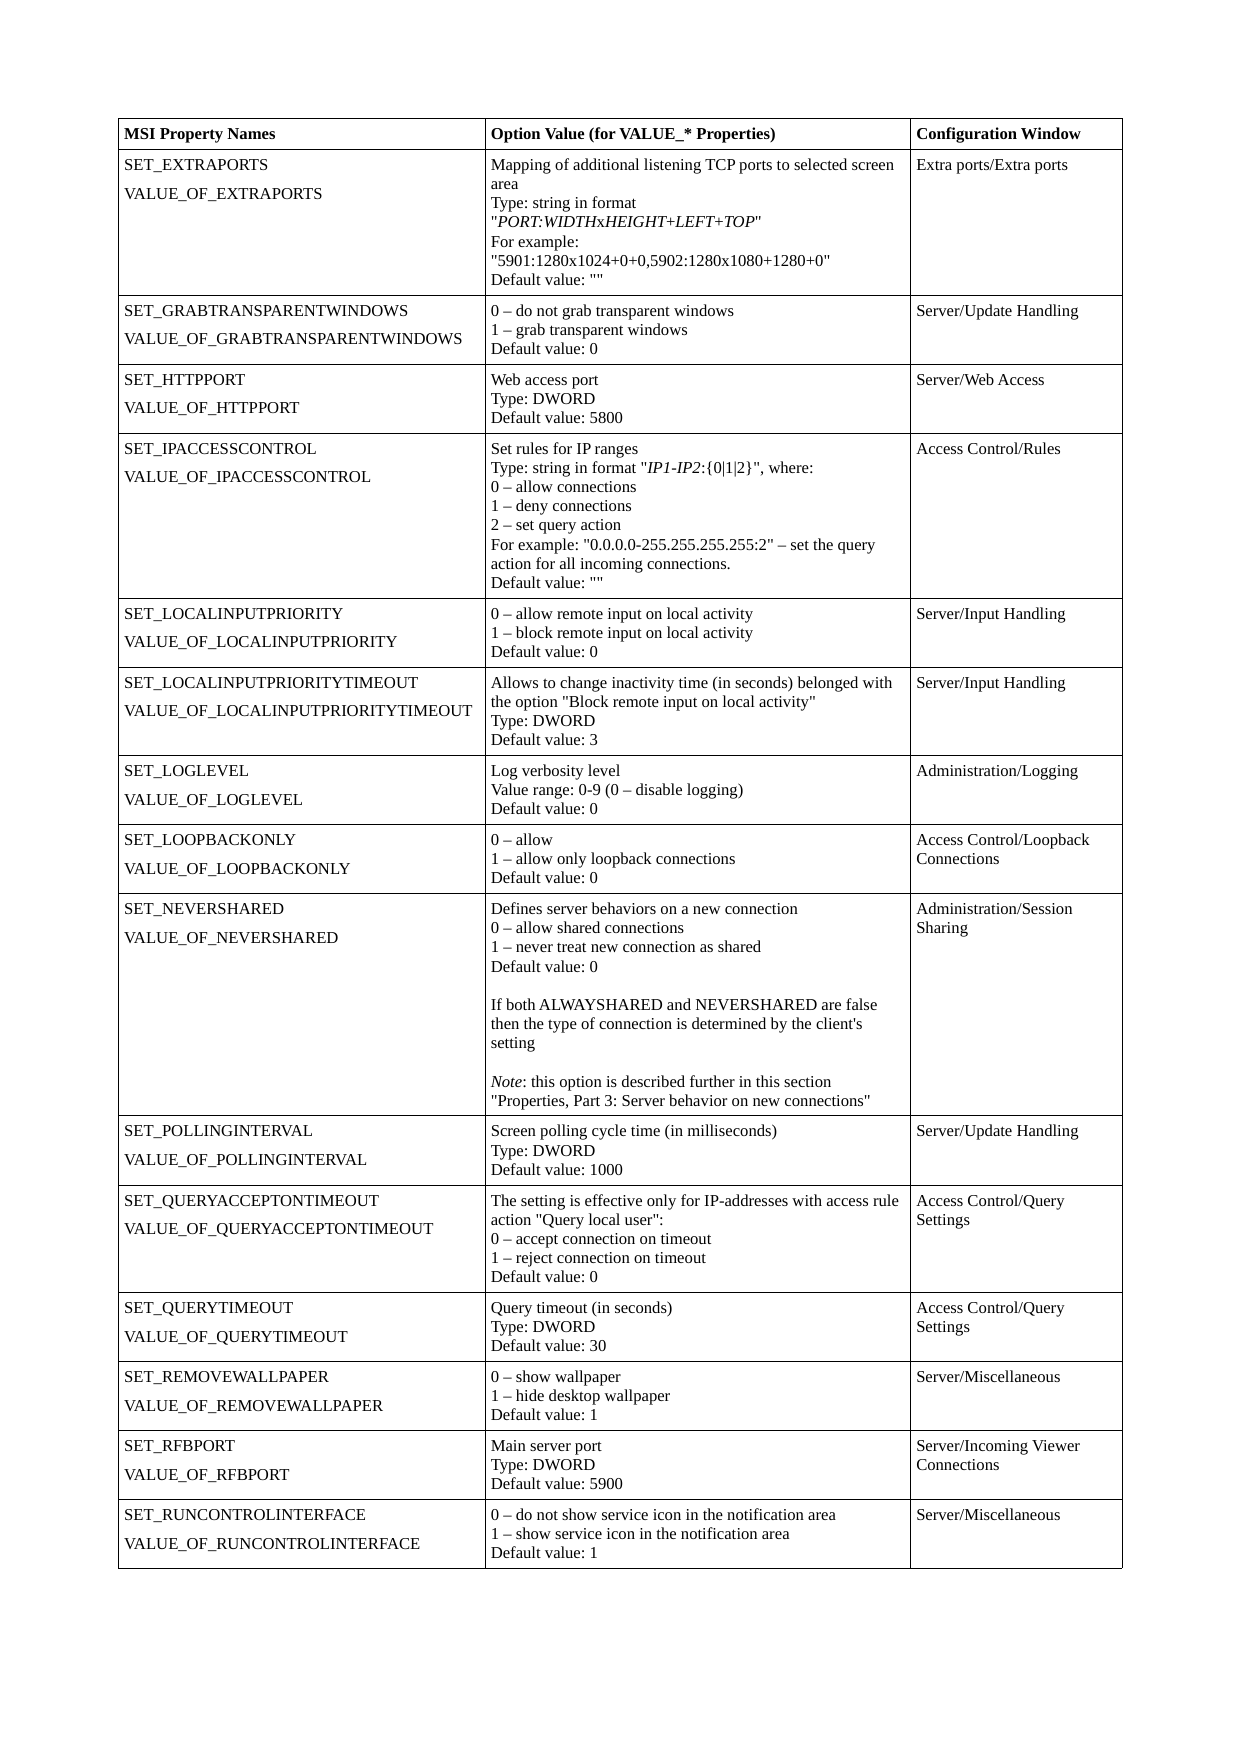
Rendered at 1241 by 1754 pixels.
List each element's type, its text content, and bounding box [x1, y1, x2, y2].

table_cell Set rules for IP ranges Type: string in format "IP1-IP2:{0|1|2}", where: 0 – allow connections 1 – deny connections 2 – set query action For example: "0.0.0.0-255.255.255.255:2" – set the query action for all incoming connections. Default value: "" [486, 434, 910, 598]
table_cell SET_LOGLEVEL VALUE_OF_LOGLEVEL [119, 756, 485, 824]
table_cell Server/Input Handling [911, 668, 1122, 755]
table_cell 0 – do not show service icon in the notification area 1 – show service icon in the notification area Default value: 1 [486, 1500, 910, 1568]
table_cell SET_RUNCONTROLINTERFACE VALUE_OF_RUNCONTROLINTERFACE [119, 1500, 485, 1568]
table_cell Server/Miscellaneous [911, 1362, 1122, 1430]
table_cell SET_LOCALINPUTPRIORITYTIMEOUT VALUE_OF_LOCALINPUTPRIORITYTIMEOUT [119, 668, 485, 755]
table_cell Main server port Type: DWORD Default value: 5900 [486, 1431, 910, 1499]
table_cell Access Control/Query Settings [911, 1293, 1122, 1361]
table_cell Access Control/Loopback Connections [911, 825, 1122, 893]
table_cell 0 – show wallpaper 1 – hide desktop wallpaper Default value: 1 [486, 1362, 910, 1430]
table_cell SET_POLLINGINTERVAL VALUE_OF_POLLINGINTERVAL [119, 1116, 485, 1184]
table_cell SET_EXTRAPORTS VALUE_OF_EXTRAPORTS [119, 150, 485, 294]
table_cell Query timeout (in seconds) Type: DWORD Default value: 30 [486, 1293, 910, 1361]
table_cell Web access port Type: DWORD Default value: 5800 [486, 365, 910, 433]
table_cell Extra ports/Extra ports [911, 150, 1122, 294]
table_header MSI Property Names [119, 119, 485, 149]
table_cell Log verbosity level Value range: 0-9 (0 – disable logging) Default value: 0 [486, 756, 910, 824]
table_cell Server/Update Handling [911, 296, 1122, 364]
table_cell SET_LOCALINPUTPRIORITY VALUE_OF_LOCALINPUTPRIORITY [119, 599, 485, 667]
table_cell SET_IPACCESSCONTROL VALUE_OF_IPACCESSCONTROL [119, 434, 485, 598]
table_cell 0 – do not grab transparent windows 1 – grab transparent windows Default value: 0 [486, 296, 910, 364]
table_cell The setting is effective only for IP-addresses with access rule action "Query local user": 0 – accept connection on timeout 1 – reject connection on timeout Default value: 0 [486, 1186, 910, 1292]
table_cell Screen polling cycle time (in milliseconds) Type: DWORD Default value: 1000 [486, 1116, 910, 1184]
table_cell SET_HTTPPORT VALUE_OF_HTTPPORT [119, 365, 485, 433]
table_cell Access Control/Query Settings [911, 1186, 1122, 1292]
table_cell Administration/Session Sharing [911, 894, 1122, 1115]
table_cell Defines server behaviors on a new connection 0 – allow shared connections 1 – never treat new connection as shared Default value: 0 If both ALWAYSHARED and NEVERSHARED are false then the type of connection is determined by the client's setting Note: this option is described further in this section "Properties, Part 3: Server behavior on new connections" [486, 894, 910, 1115]
table_cell SET_NEVERSHARED VALUE_OF_NEVERSHARED [119, 894, 485, 1115]
table_cell 0 – allow remote input on local activity 1 – block remote input on local activity Default value: 0 [486, 599, 910, 667]
table_cell Server/Web Access [911, 365, 1122, 433]
table_cell Server/Input Handling [911, 599, 1122, 667]
table_cell Allows to change inactivity time (in seconds) belonged with the option "Block remote input on local activity" Type: DWORD Default value: 3 [486, 668, 910, 755]
table_cell SET_QUERYACCEPTONTIMEOUT VALUE_OF_QUERYACCEPTONTIMEOUT [119, 1186, 485, 1292]
table_cell SET_GRABTRANSPARENTWINDOWS VALUE_OF_GRABTRANSPARENTWINDOWS [119, 296, 485, 364]
table_cell SET_QUERYTIMEOUT VALUE_OF_QUERYTIMEOUT [119, 1293, 485, 1361]
table_cell SET_REMOVEWALLPAPER VALUE_OF_REMOVEWALLPAPER [119, 1362, 485, 1430]
table_cell SET_LOOPBACKONLY VALUE_OF_LOOPBACKONLY [119, 825, 485, 893]
table_cell Server/Miscellaneous [911, 1500, 1122, 1568]
table_cell Server/Update Handling [911, 1116, 1122, 1184]
table_cell SET_RFBPORT VALUE_OF_RFBPORT [119, 1431, 485, 1499]
table_header Option Value (for VALUE_* Properties) [486, 119, 910, 149]
table_cell Mapping of additional listening TCP ports to selected screen area Type: string in format "PORT:WIDTHxHEIGHT+LEFT+TOP" For example: "5901:1280x1024+0+0,5902:1280x1080+1280+0" Default value: "" [486, 150, 910, 294]
table_cell Access Control/Rules [911, 434, 1122, 598]
table_cell Administration/Logging [911, 756, 1122, 824]
table_cell Server/Incoming Viewer Connections [911, 1431, 1122, 1499]
table_cell 0 – allow 1 – allow only loopback connections Default value: 0 [486, 825, 910, 893]
table_header Configuration Window [911, 119, 1122, 149]
